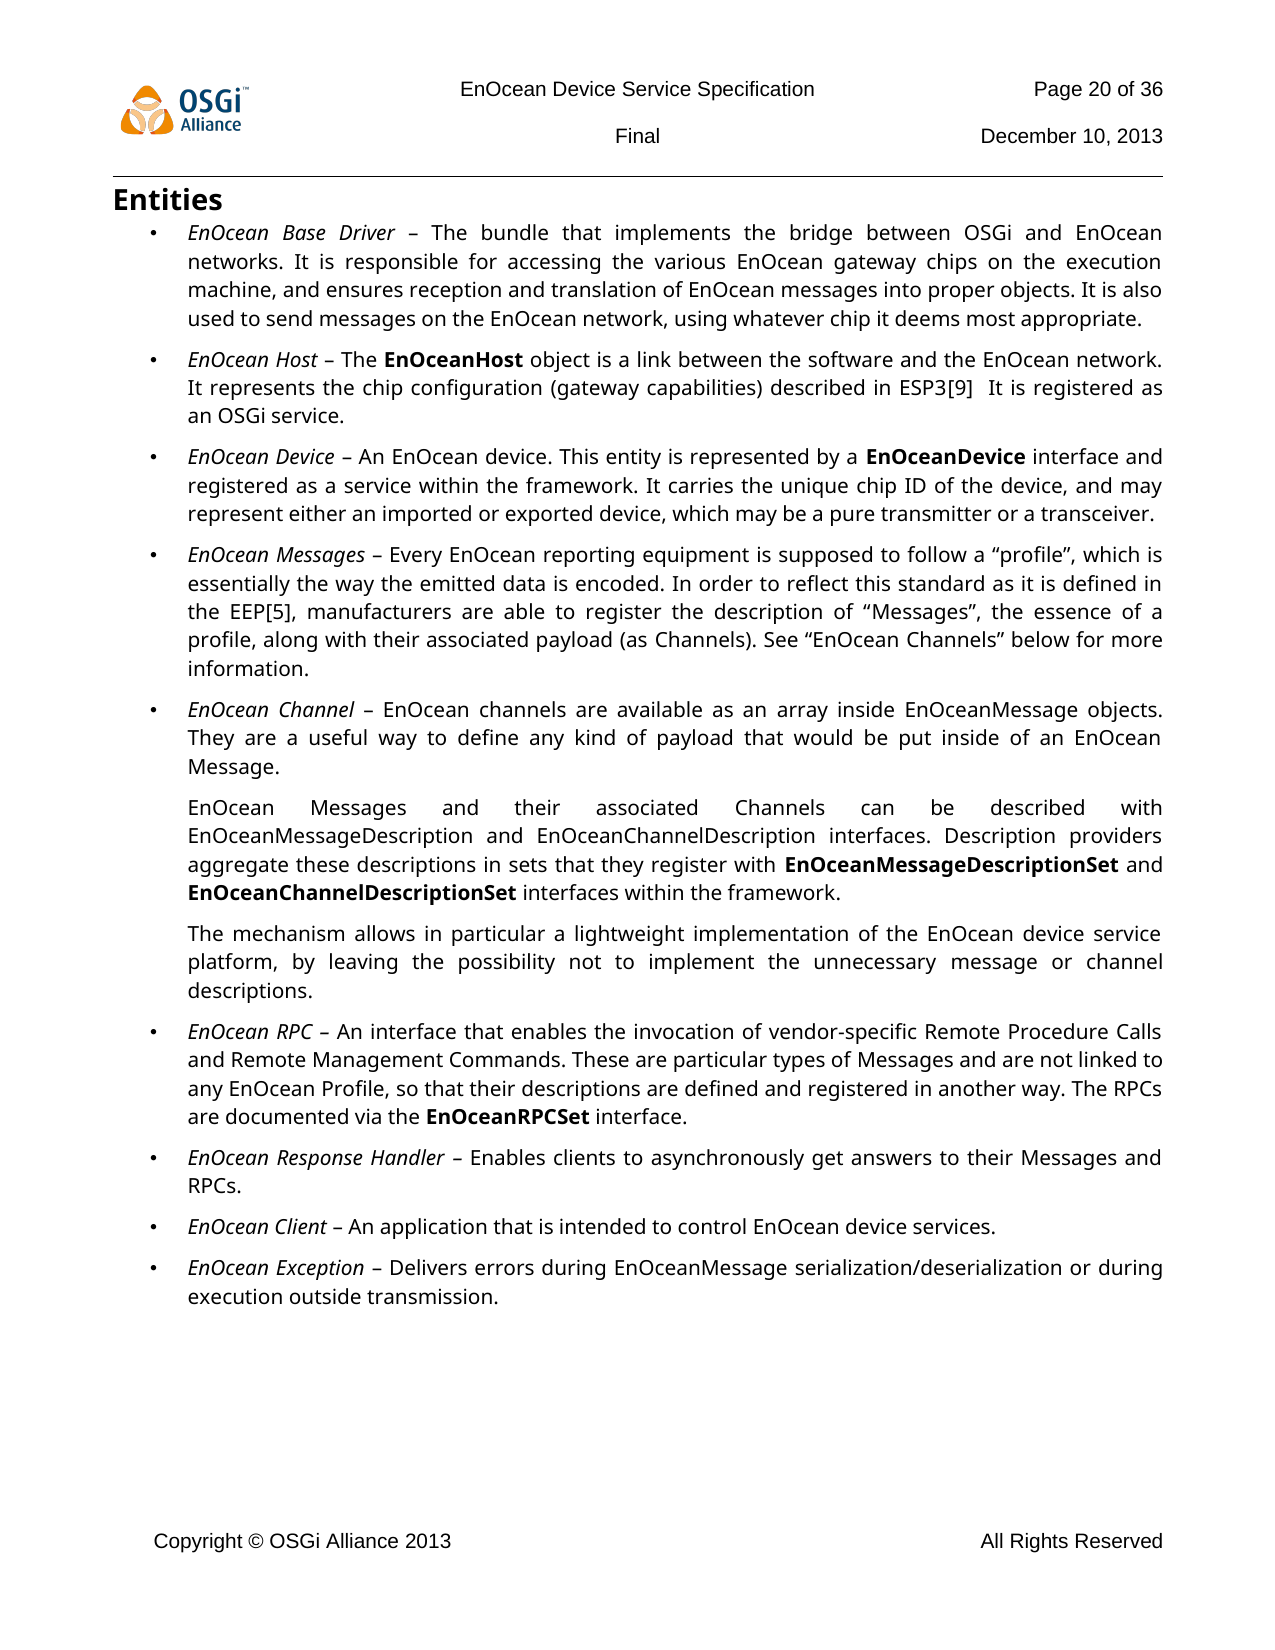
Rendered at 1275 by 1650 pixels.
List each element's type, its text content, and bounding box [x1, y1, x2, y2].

list EnOcean Messages and their associated Channels can be described with EnOceanMessageDescription and EnOceanChannelDescription interfaces. Description providers aggregate these descriptions in sets that they register with EnOceanMessageDescriptionSet and EnOceanChannelDescriptionSet interfaces within the framework. [150, 793, 1163, 907]
list EnOcean Device – An EnOcean device. This entity is represented by a EnOceanDevice interface and registered as a service within the framework. It carries the unique chip ID of the device, and may represent either an imported or exported device, which may be a pure transmitter or a transceiver. [150, 442, 1163, 528]
list The mechanism allows in particular a lightweight implementation of the EnOcean device service platform, by leaving the possibility not to implement the unnecessary message or channel descriptions. [150, 919, 1163, 1004]
list EnOcean Messages – Every EnOcean reporting equipment is supposed to follow a “profile”, which is essentially the way the emitted data is encoded. In order to reflect this standard as it is defined in the EEP[5]., manufacturers are able to register the description of “Messages”, the essence of a profile, along with their associated payload (as Channels). See “EnOcean Channels” below for more information. [150, 540, 1163, 682]
list EnOcean Response Handler – Enables clients to asynchronously get answers to their Messages and RPCs. [150, 1143, 1163, 1200]
picture [113, 78, 257, 142]
list EnOcean Exception – Delivers errors during EnOceanMessage serialization/deserialization or during execution outside transmission. [150, 1253, 1163, 1310]
list EnOcean Client – An application that is intended to control EnOcean device services. [150, 1212, 1163, 1241]
list EnOcean Channel – EnOcean channels are available as an array inside EnOceanMessage objects. They are a useful way to define any kind of payload that would be put inside of an EnOcean Message. [150, 695, 1163, 780]
list EnOcean Host – The EnOceanHost object is a link between the software and the EnOcean network. It represents the chip configuration (gateway capabilities) described in ESP3[9]. It is registered as an OSGi service. [150, 345, 1163, 430]
list EnOcean RPC – An interface that enables the invocation of vendor-specific Remote Procedure Calls and Remote Management Commands. These are particular types of Messages and are not linked to any EnOcean Profile, so that their descriptions are defined and registered in another way. The RPCs are documented via the EnOceanRPCSet interface. [150, 1017, 1163, 1131]
list EnOcean Base Driver – The bundle that implements the bridge between OSGi and EnOcean networks. It is responsible for accessing the various EnOcean gateway chips on the execution machine, and ensures reception and translation of EnOcean messages into proper objects. It is also used to send messages on the EnOcean network, using whatever chip it deems most appropriate. [150, 218, 1163, 332]
subtitle Entities [112, 177, 1163, 218]
